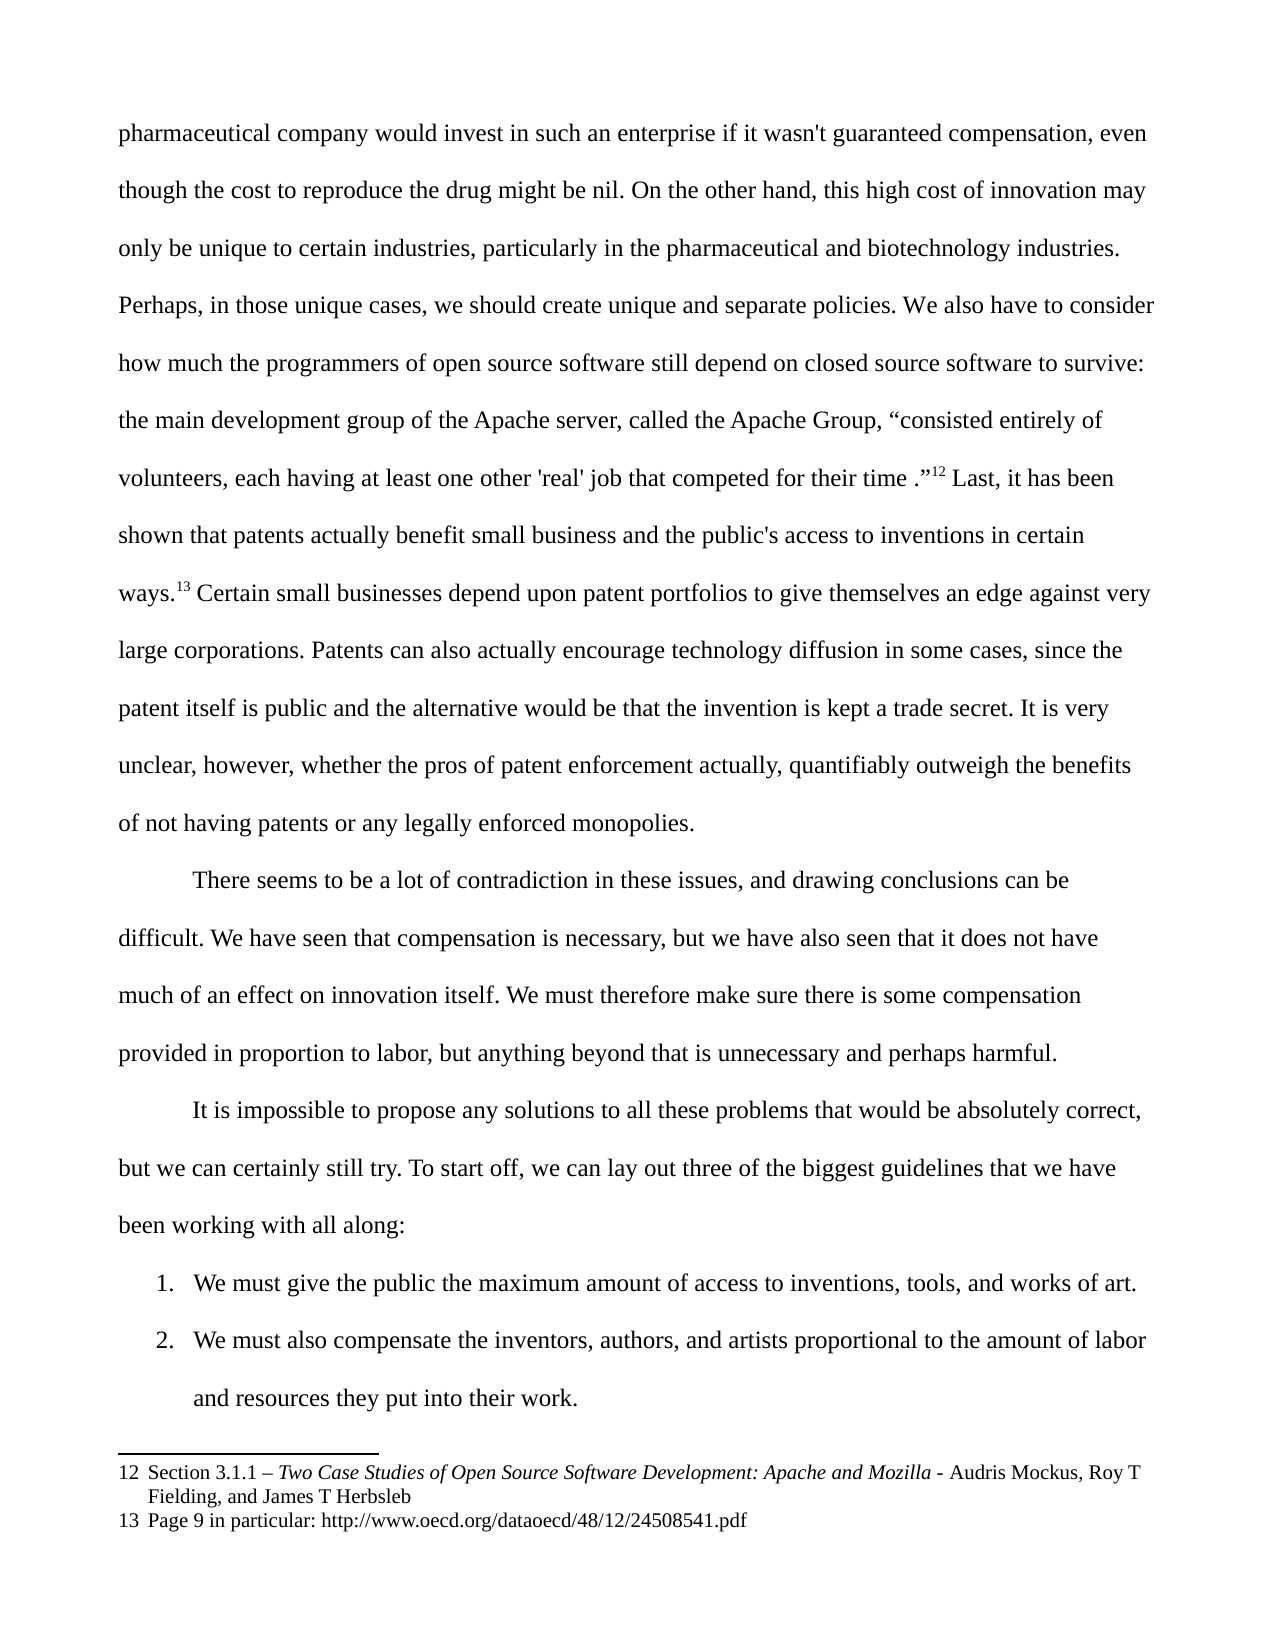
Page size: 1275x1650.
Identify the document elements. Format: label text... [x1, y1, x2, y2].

text Section 3.1.1 – Two Case Studies of Open Source Software Development: Apache and Mozilla - Audris Mockus, Roy T Fielding, and James T Herbsleb [118, 1460, 1157, 1508]
text Page 9 in particular: http://www.oecd.org/dataoecd/48/12/24508541.pdf [118, 1508, 1157, 1532]
list We must give the public the maximum amount of access to inventions, tools, and works of art. [156, 1268, 1157, 1297]
text It is impossible to propose any solutions to all these problems that would be absolutely correct, but we can certainly still try. To start off, we can lay out three of the biggest guidelines that we have been working with all along: [118, 1096, 1157, 1239]
text There seems to be a lot of contradiction in these issues, and drawing conclusions can be difficult. We have seen that compensation is necessary, but we have also seen that it does not have much of an effect on innovation itself. We must therefore make sure there is some compensation provided in proportion to labor, but anything beyond that is unnecessary and perhaps harmful. [118, 866, 1157, 1067]
text pharmaceutical company would invest in such an enterprise if it wasn't guaranteed compensation, even though the cost to reproduce the drug might be nil. On the other hand, this high cost of innovation may only be unique to certain industries, particularly in the pharmaceutical and biotechnology industries. Perhaps, in those unique cases, we should create unique and separate policies. We also have to consider how much the programmers of open source software still depend on closed source software to survive: the main development group of the Apache server, called the Apache Group, “consisted entirely of volunteers, each having at least one other 'real' job that competed for their time .” Last, it has been shown that patents actually benefit small business and the public's access to inventions in certain ways. Certain small businesses depend upon patent portfolios to give themselves an edge against very large corporations. Patents can also actually encourage technology diffusion in some cases, since the patent itself is public and the alternative would be that the invention is kept a trade secret. It is very unclear, however, whether the pros of patent enforcement actually, quantifiably outweigh the benefits of not having patents or any legally enforced monopolies. [118, 118, 1157, 837]
list We must also compensate the inventors, authors, and artists proportional to the amount of labor and resources they put into their work. [156, 1326, 1157, 1412]
